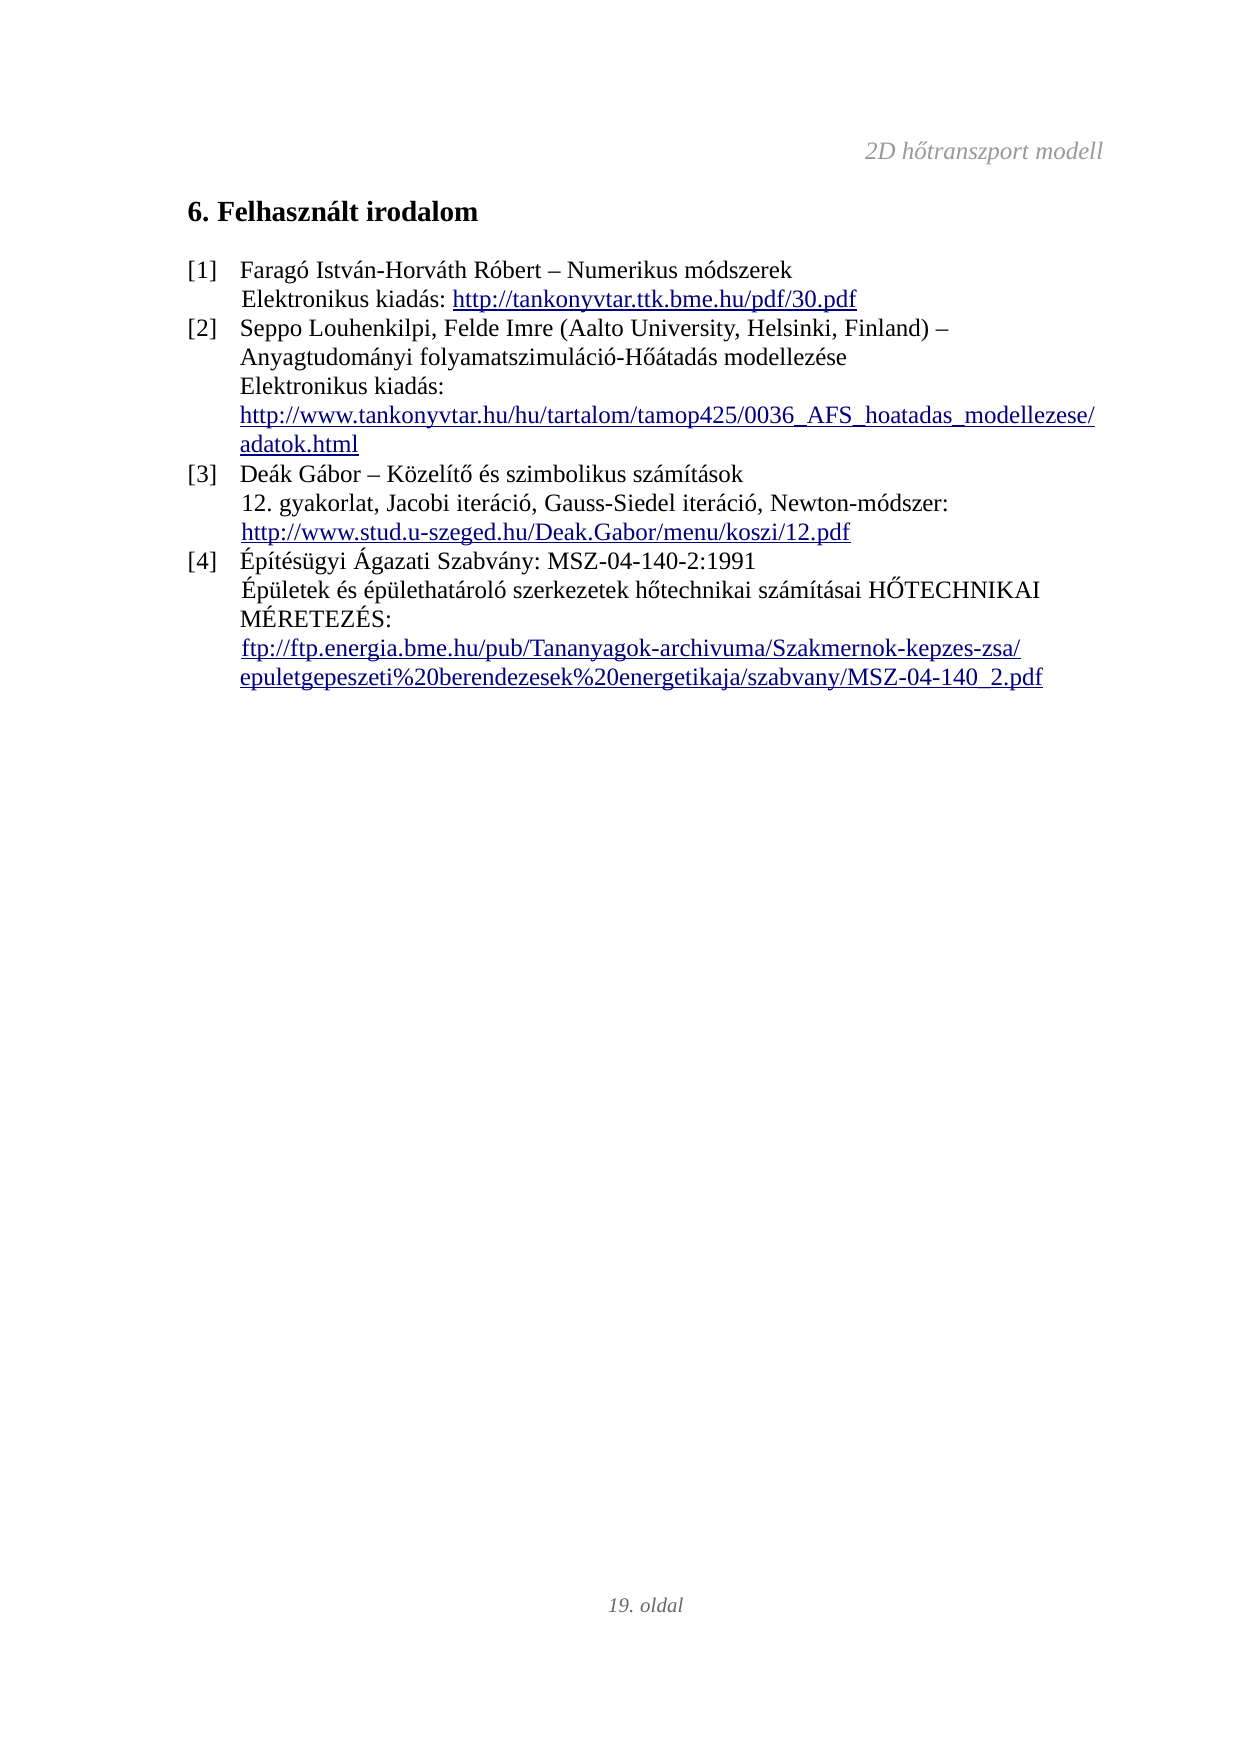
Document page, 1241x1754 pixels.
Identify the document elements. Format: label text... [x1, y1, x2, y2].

text ftp://ftp.energia.bme.hu/pub/Tananyagok-archivuma/Szakmernok-kepzes-zsa/epuletgepeszeti%20berendezesek%20energetikaja/szabvany/MSZ-04-140_2.pdf [239, 633, 1106, 691]
text [3] Deák Gábor – Közelítő és szimbolikus számítások [187, 458, 1106, 487]
text [2] Seppo Louhenkilpi, Felde Imre (Aalto University, Helsinki, Finland) – Anyagtudományi folyamatszimuláció-Hőátadás modellezése [187, 313, 1106, 371]
text Elektronikus kiadás: http://www.tankonyvtar.hu/hu/tartalom/tamop425/0036_AFS_hoatadas_modellezese/adatok.html [239, 371, 1106, 458]
text Elektronikus kiadás: http://tankonyvtar.ttk.bme.hu/pdf/30.pdf [239, 284, 1106, 313]
subtitle Felhasznált irodalom [187, 194, 1106, 228]
text [4] Építésügyi Ágazati Szabvány: MSZ-04-140-2:1991 [187, 546, 1106, 575]
text Épületek és épülethatároló szerkezetek hőtechnikai számításai HŐTECHNIKAI MÉRETEZÉS: [239, 575, 1106, 633]
text 12. gyakorlat, Jacobi iteráció, Gauss-Siedel iteráció, Newton-módszer: [239, 487, 1106, 517]
text http://www.stud.u-szeged.hu/Deak.Gabor/menu/koszi/12.pdf [239, 517, 1106, 546]
text [1] Faragó István-Horváth Róbert – Numerikus módszerek [187, 255, 1106, 284]
